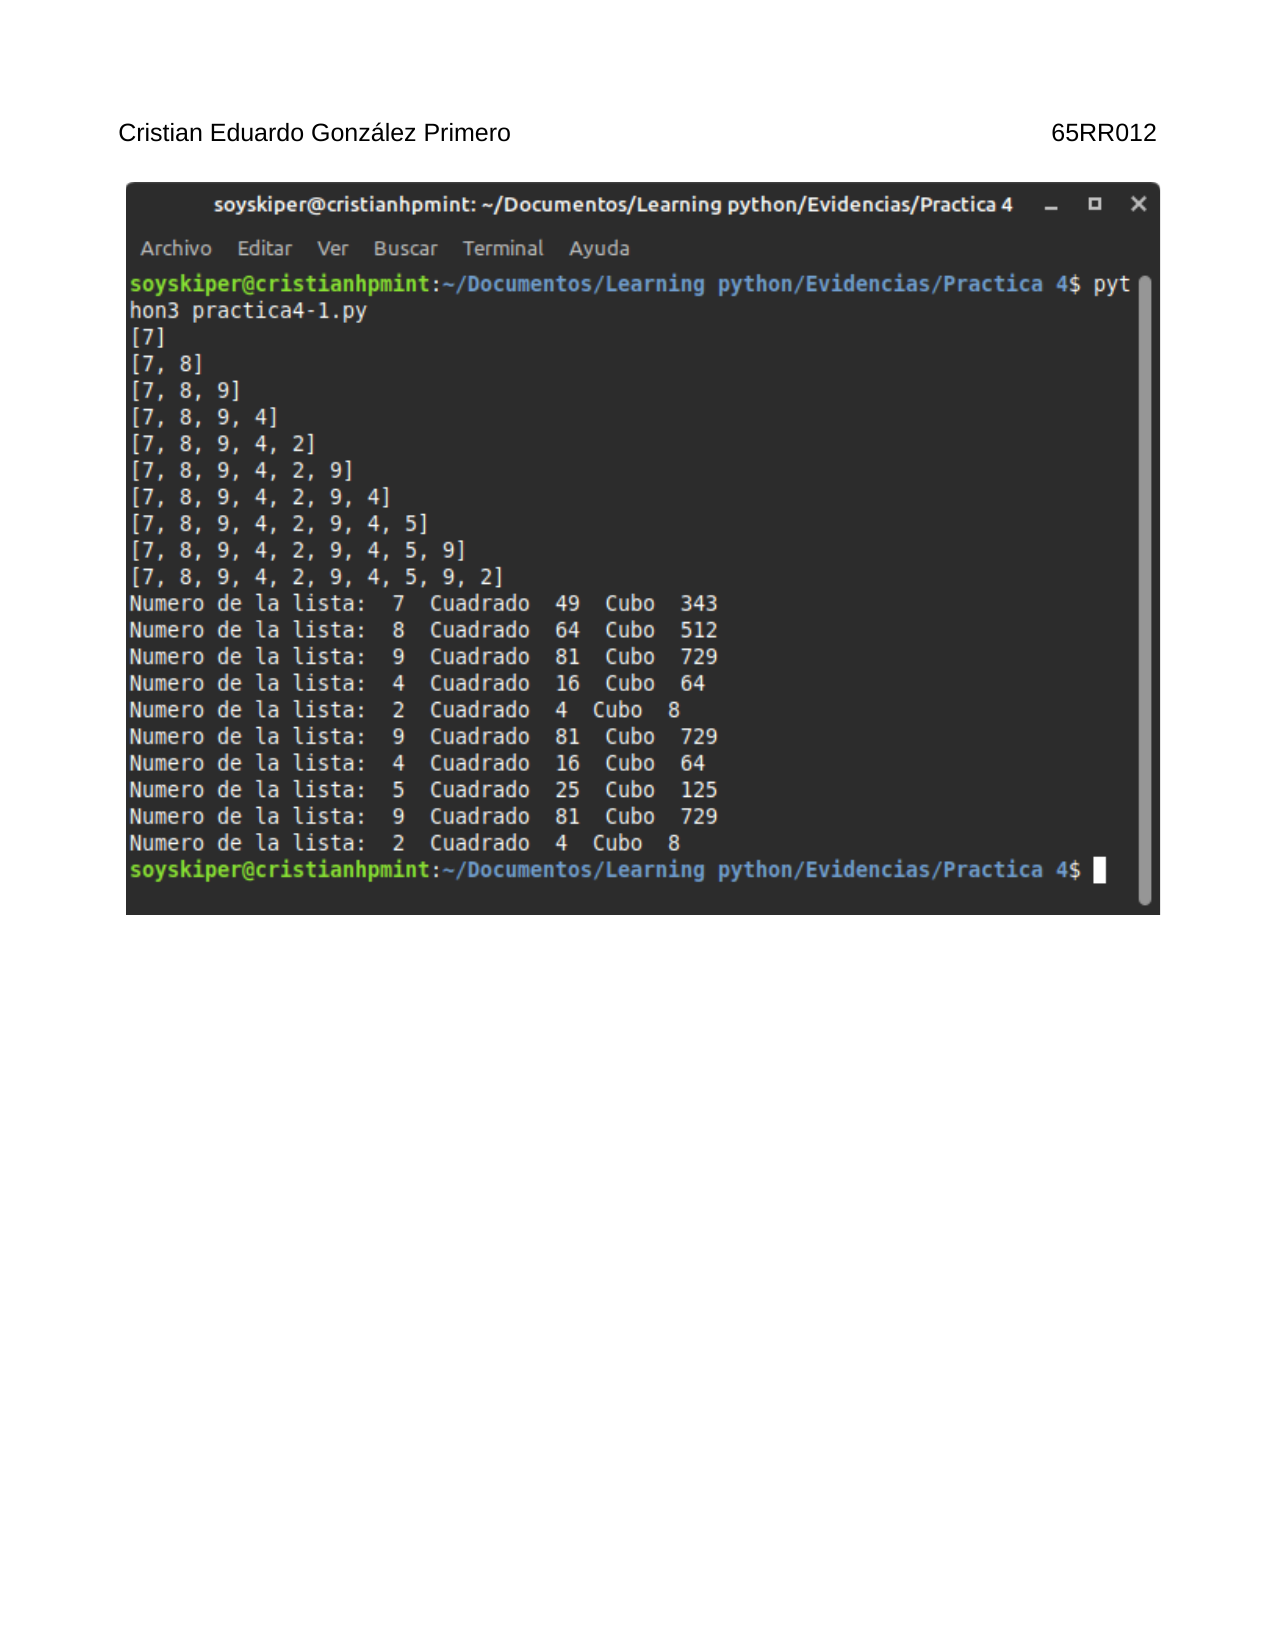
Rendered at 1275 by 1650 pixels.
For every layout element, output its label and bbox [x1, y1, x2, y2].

picture [126, 182, 1161, 915]
